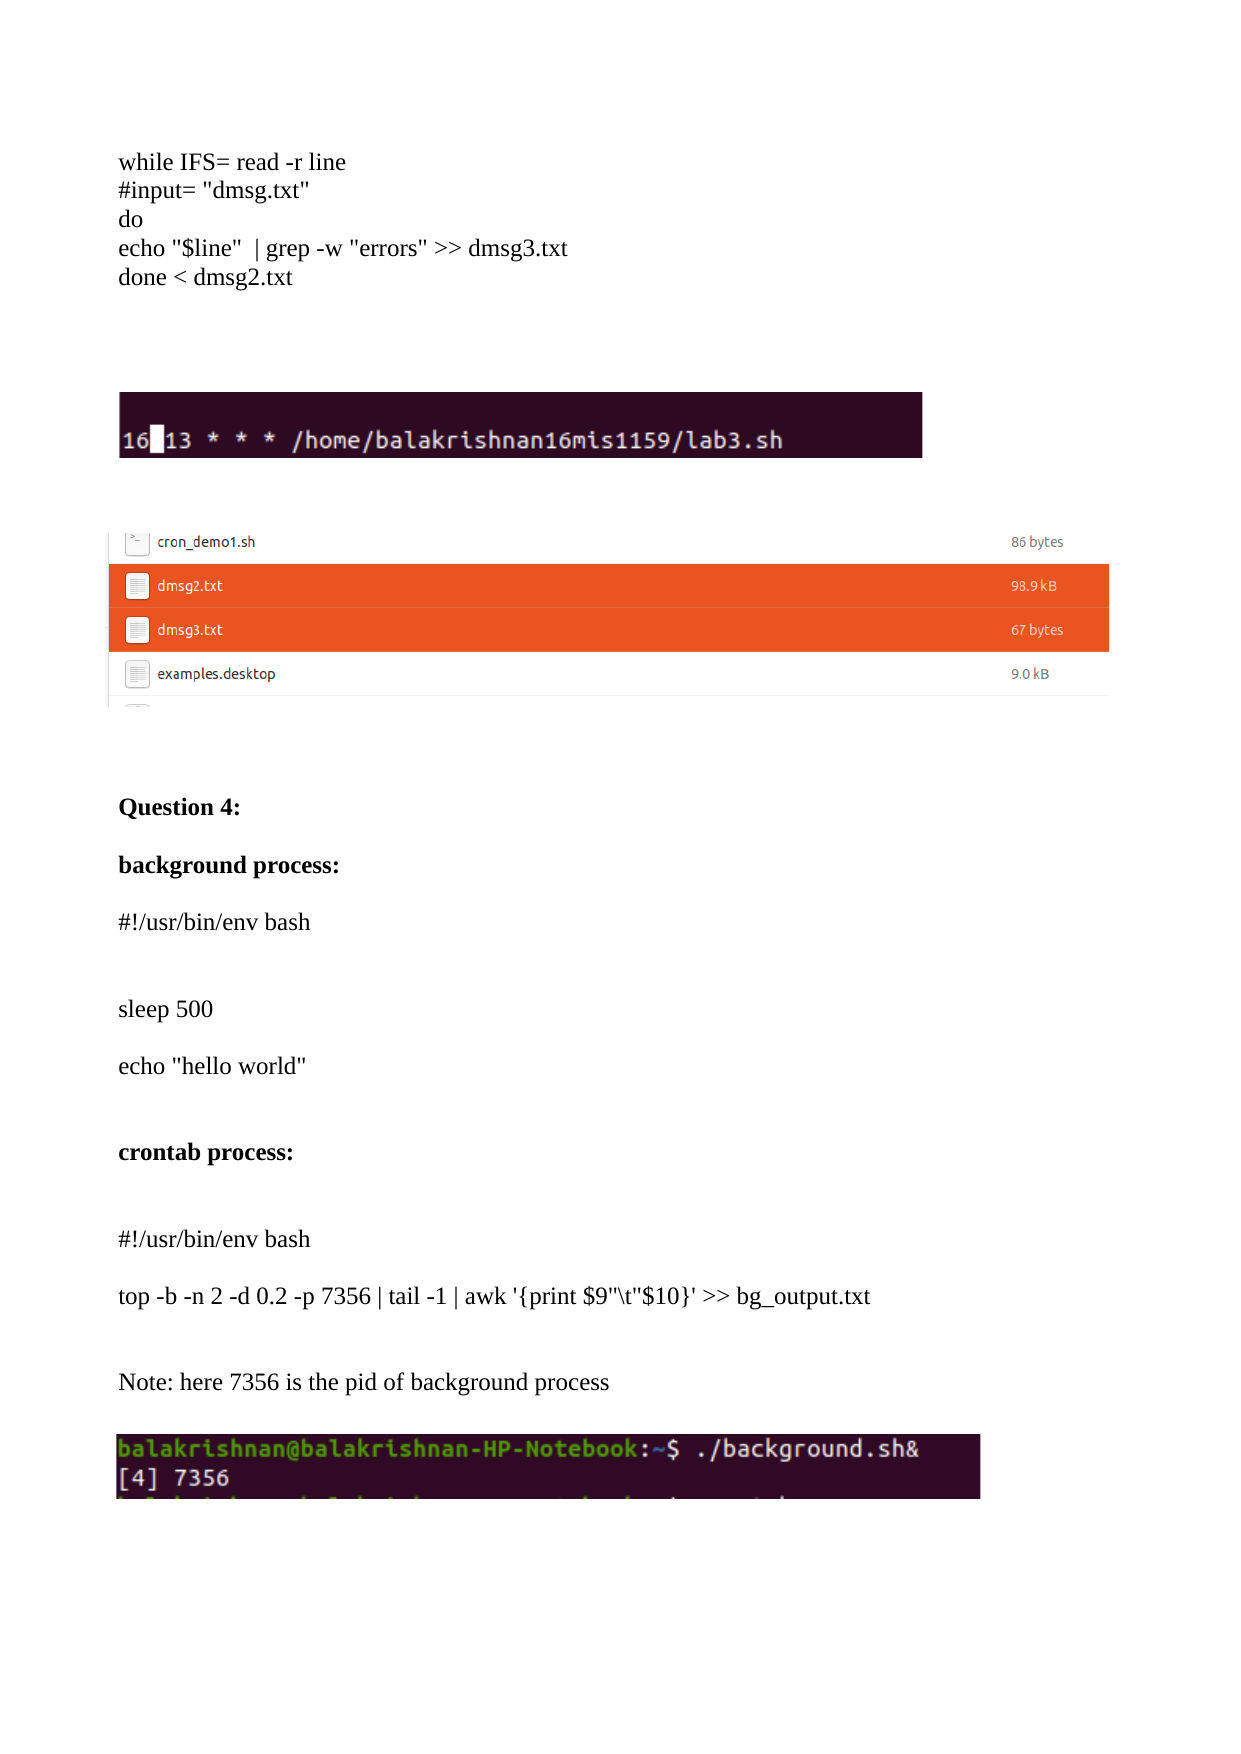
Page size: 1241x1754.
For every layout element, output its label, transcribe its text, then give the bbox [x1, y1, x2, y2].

text echo "$line" | grep -w "errors" >> dmsg3.txt [118, 233, 1122, 262]
text #!/usr/bin/env bash [118, 907, 1122, 936]
text while IFS= read -r line [118, 147, 1122, 176]
text top -b -n 2 -d 0.2 -p 7356 | tail -1 | awk '{print $9"\t"$10}' >> bg_output.txt [118, 1281, 1122, 1310]
text sleep 500 [118, 994, 1122, 1022]
text crontab process: [118, 1137, 1122, 1166]
text Note: here 7356 is the pid of background process [118, 1367, 1122, 1396]
picture [119, 392, 923, 458]
text Question 4: [118, 792, 1122, 821]
text #!/usr/bin/env bash [118, 1224, 1122, 1252]
text #input= "dmsg.txt" [118, 176, 1122, 204]
text echo "hello world" [118, 1051, 1122, 1080]
text background process: [118, 850, 1122, 879]
text do [118, 204, 1122, 233]
text done < dmsg2.txt [118, 262, 1122, 291]
picture [116, 1434, 981, 1499]
picture [105, 533, 1110, 707]
